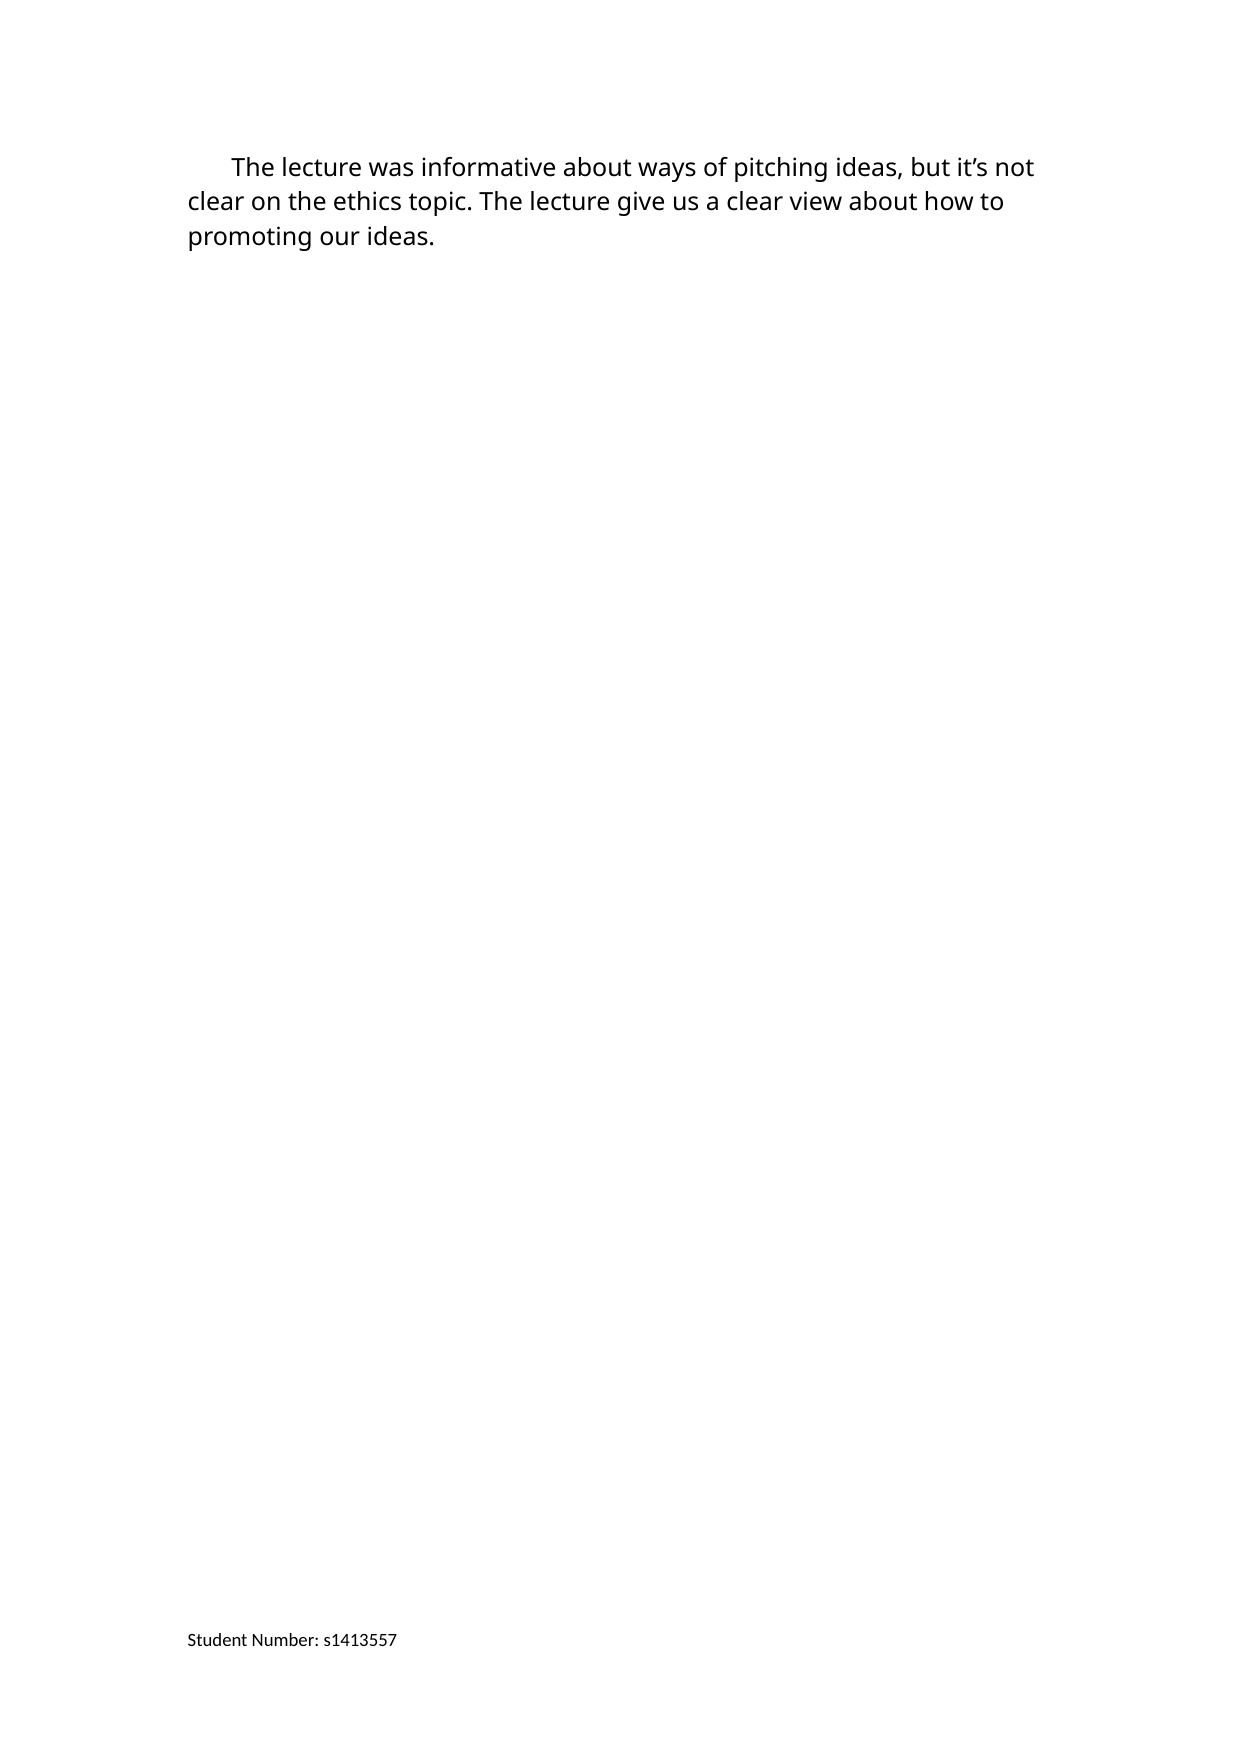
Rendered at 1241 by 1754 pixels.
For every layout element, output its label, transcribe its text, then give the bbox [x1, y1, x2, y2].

text The lecture was informative about ways of pitching ideas, but it’s not clear on the ethics topic. The lecture give us a clear view about how to promoting our ideas. [187, 150, 1053, 252]
